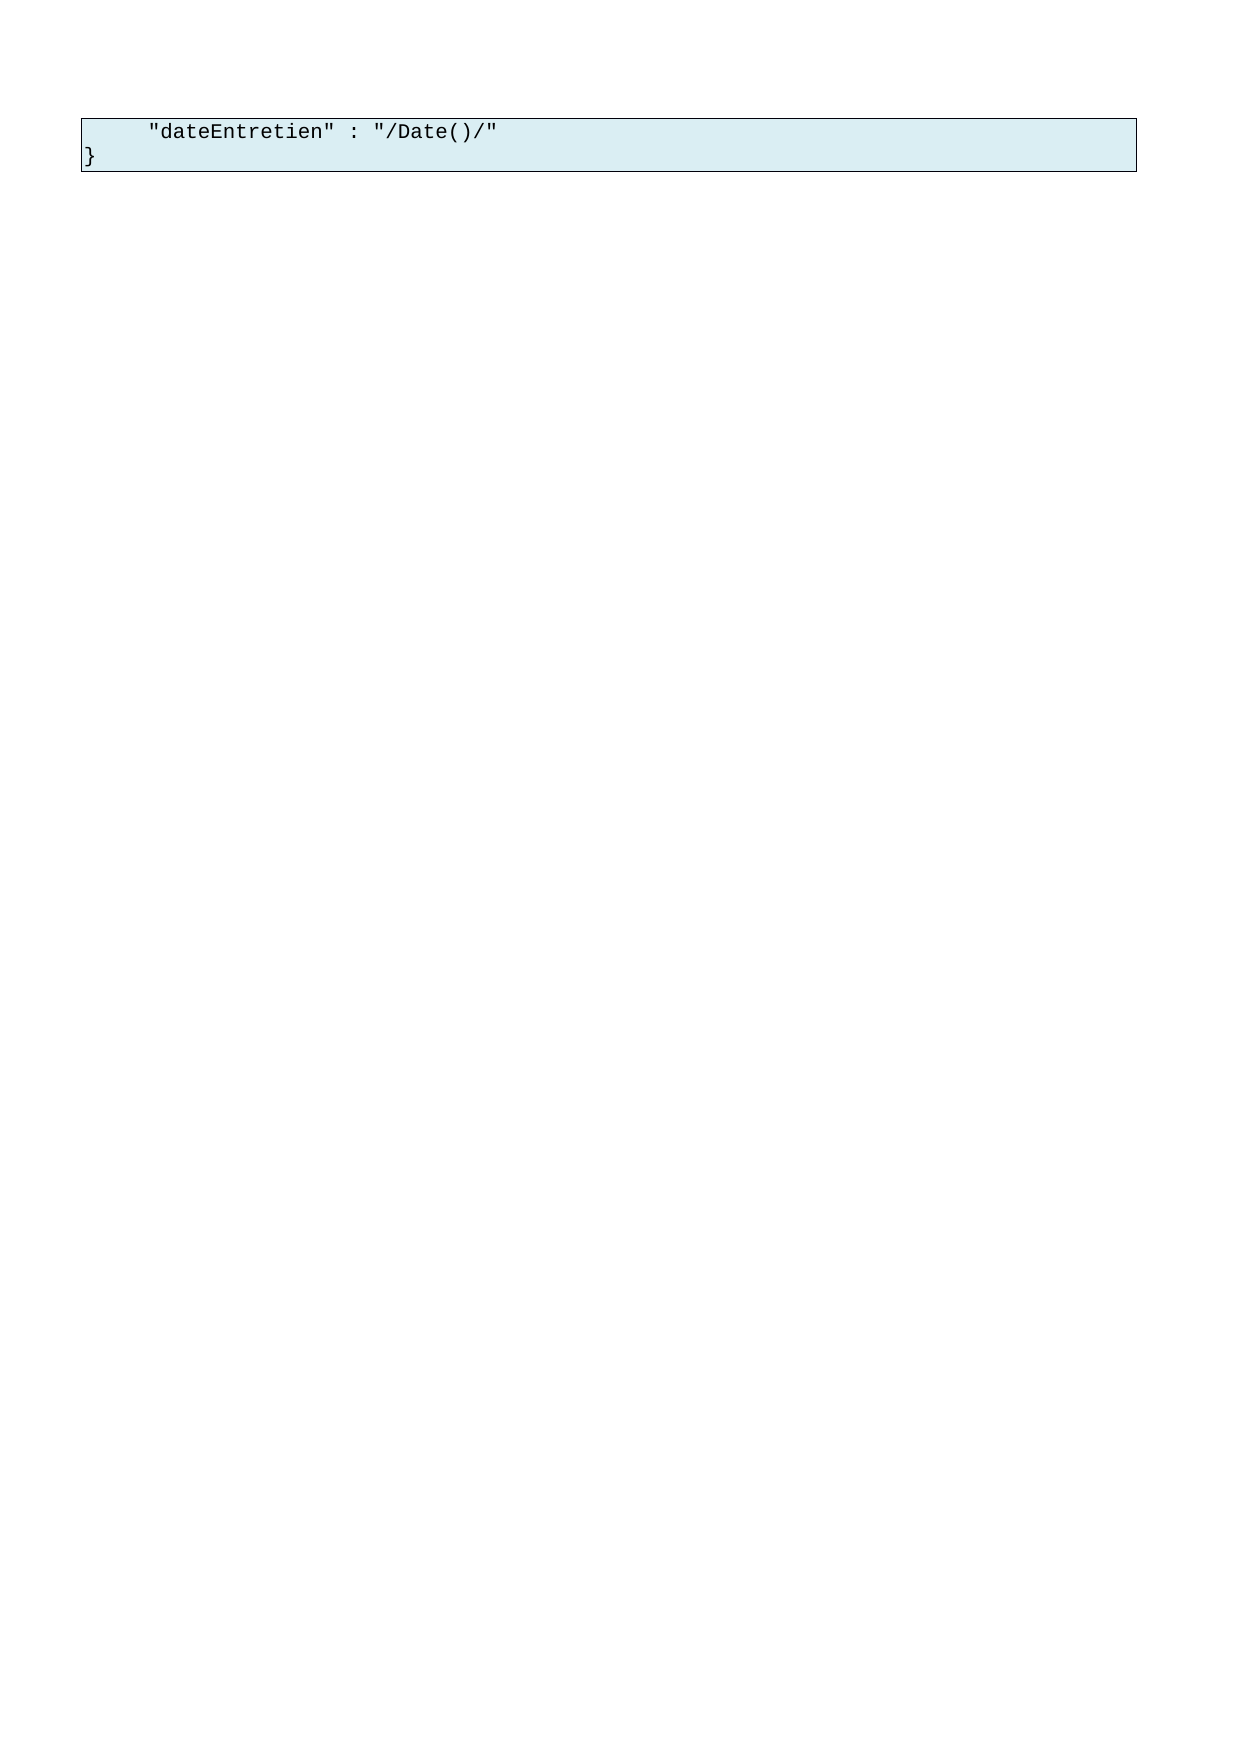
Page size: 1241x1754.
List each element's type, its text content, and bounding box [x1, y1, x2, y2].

text "dateEntretien" : "/Date()/" [82, 119, 1136, 142]
text } [82, 142, 1136, 171]
